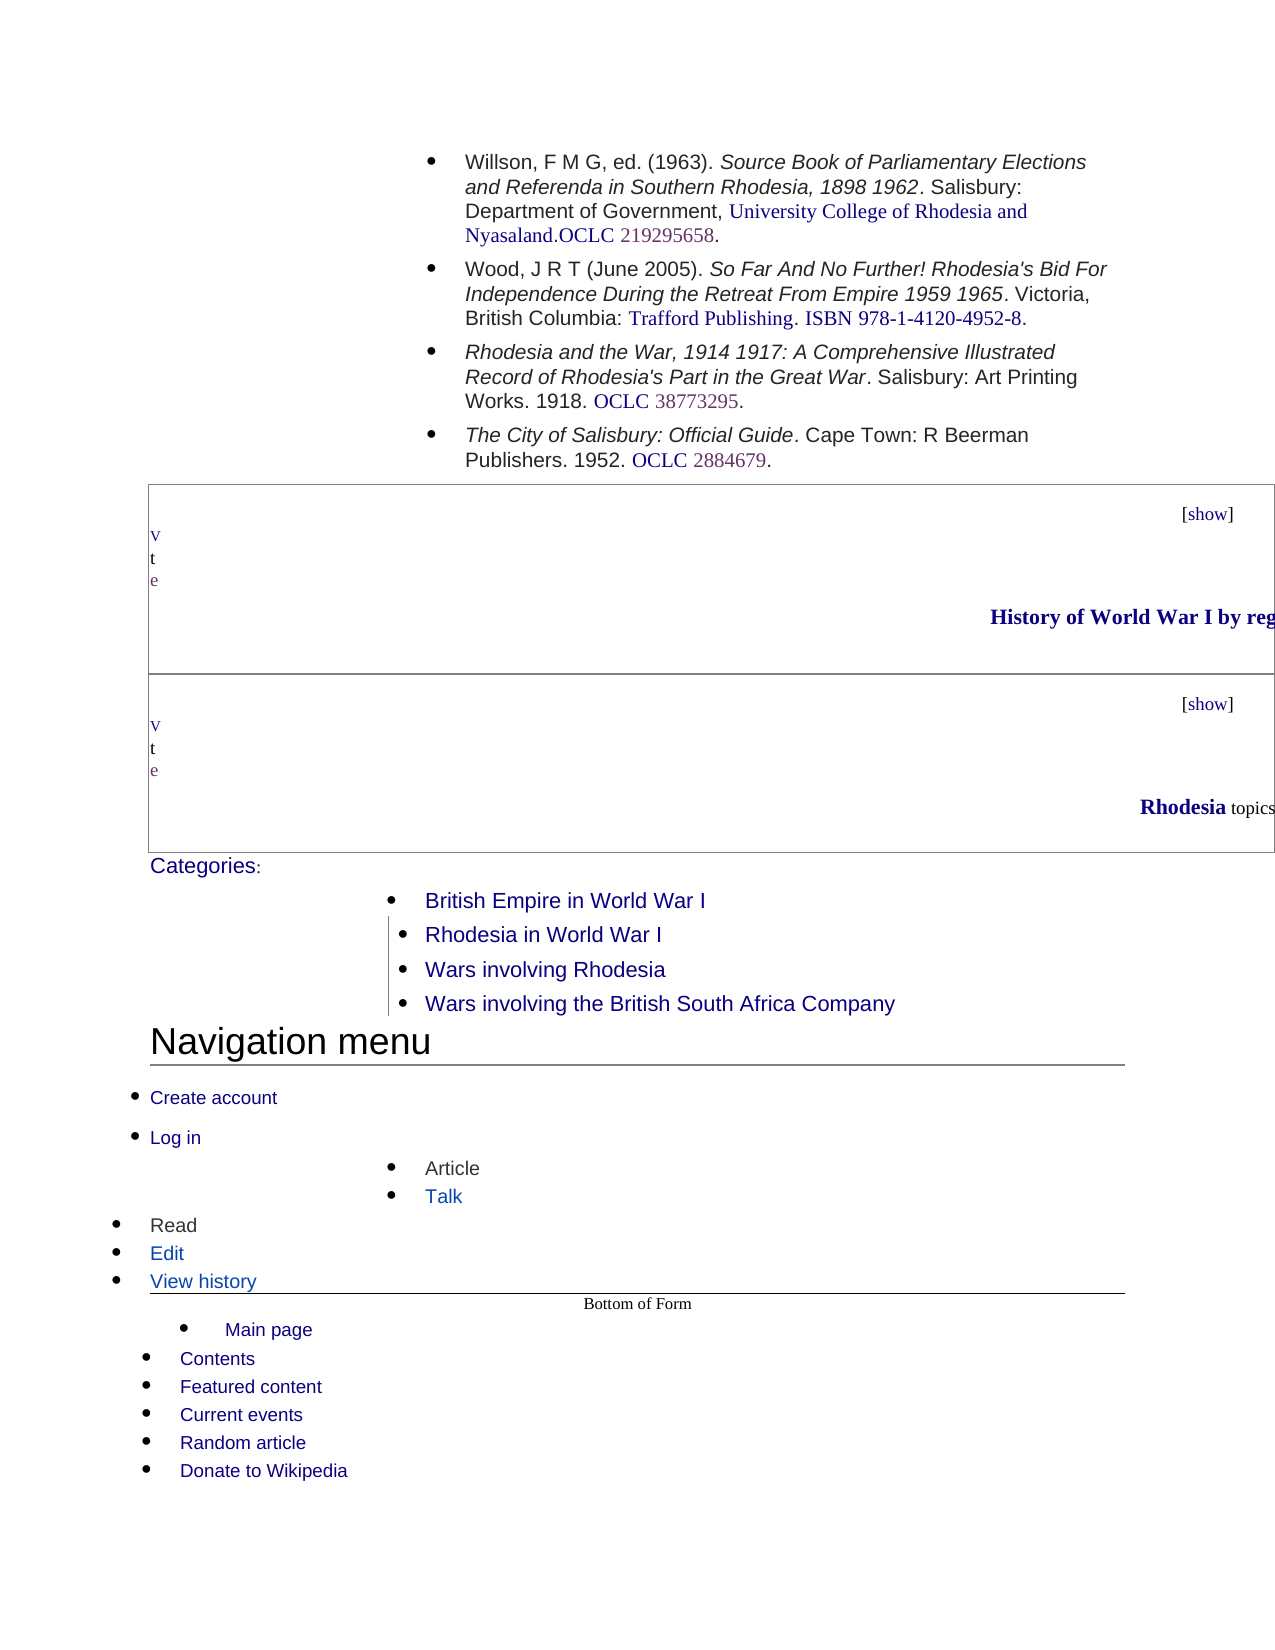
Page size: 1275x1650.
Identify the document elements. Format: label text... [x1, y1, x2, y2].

list Create account [131, 1081, 1125, 1109]
list British Empire in World War I [387, 882, 1125, 913]
table_header [show] v t e Rhodesia topics [149, 675, 1274, 852]
list Contents [142, 1342, 1125, 1370]
list View history [112, 1265, 1125, 1293]
list Main page [180, 1313, 1125, 1342]
list Featured content [142, 1370, 1125, 1398]
list Rhodesia in World War I [389, 916, 1125, 947]
list Random article [142, 1426, 1125, 1454]
table_header [show] v t e History of World War I by region and country [149, 485, 1274, 673]
list Talk [387, 1180, 1125, 1208]
text Navigation menu [150, 1019, 1125, 1064]
list Edit [112, 1237, 1125, 1265]
list Log in [131, 1121, 1125, 1149]
text Categories: [150, 853, 1125, 878]
list Wars involving the British South Africa Company [389, 985, 1125, 1016]
list Rhodesia and the War, 1914 1917: A Comprehensive Illustrated Record of Rhodesia's Part in the Great War. Salisbury: Art Printing Works. 1918. OCLC 38773295. [427, 340, 1125, 413]
text Bottom of Form [150, 1294, 1125, 1313]
list Donate to Wikipedia [142, 1454, 1125, 1482]
list Read [112, 1209, 1125, 1237]
list Willson, F M G, ed. (1963). Source Book of Parliamentary Elections and Referenda in Southern Rhodesia, 1898 1962. Salisbury: Department of Government, University College of Rhodesia and Nyasaland.OCLC 219295658. [427, 150, 1125, 247]
list Current events [142, 1398, 1125, 1426]
list Wars involving Rhodesia [389, 951, 1125, 982]
list The City of Salisbury: Official Guide. Cape Town: R Beerman Publishers. 1952. OCLC 2884679. [427, 423, 1125, 472]
list Article [387, 1152, 1125, 1180]
list Wood, J R T (June 2005). So Far And No Further! Rhodesia's Bid For Independence During the Retreat From Empire 1959 1965. Victoria, British Columbia: Trafford Publishing. ISBN 978-1-4120-4952-8. [427, 257, 1125, 330]
